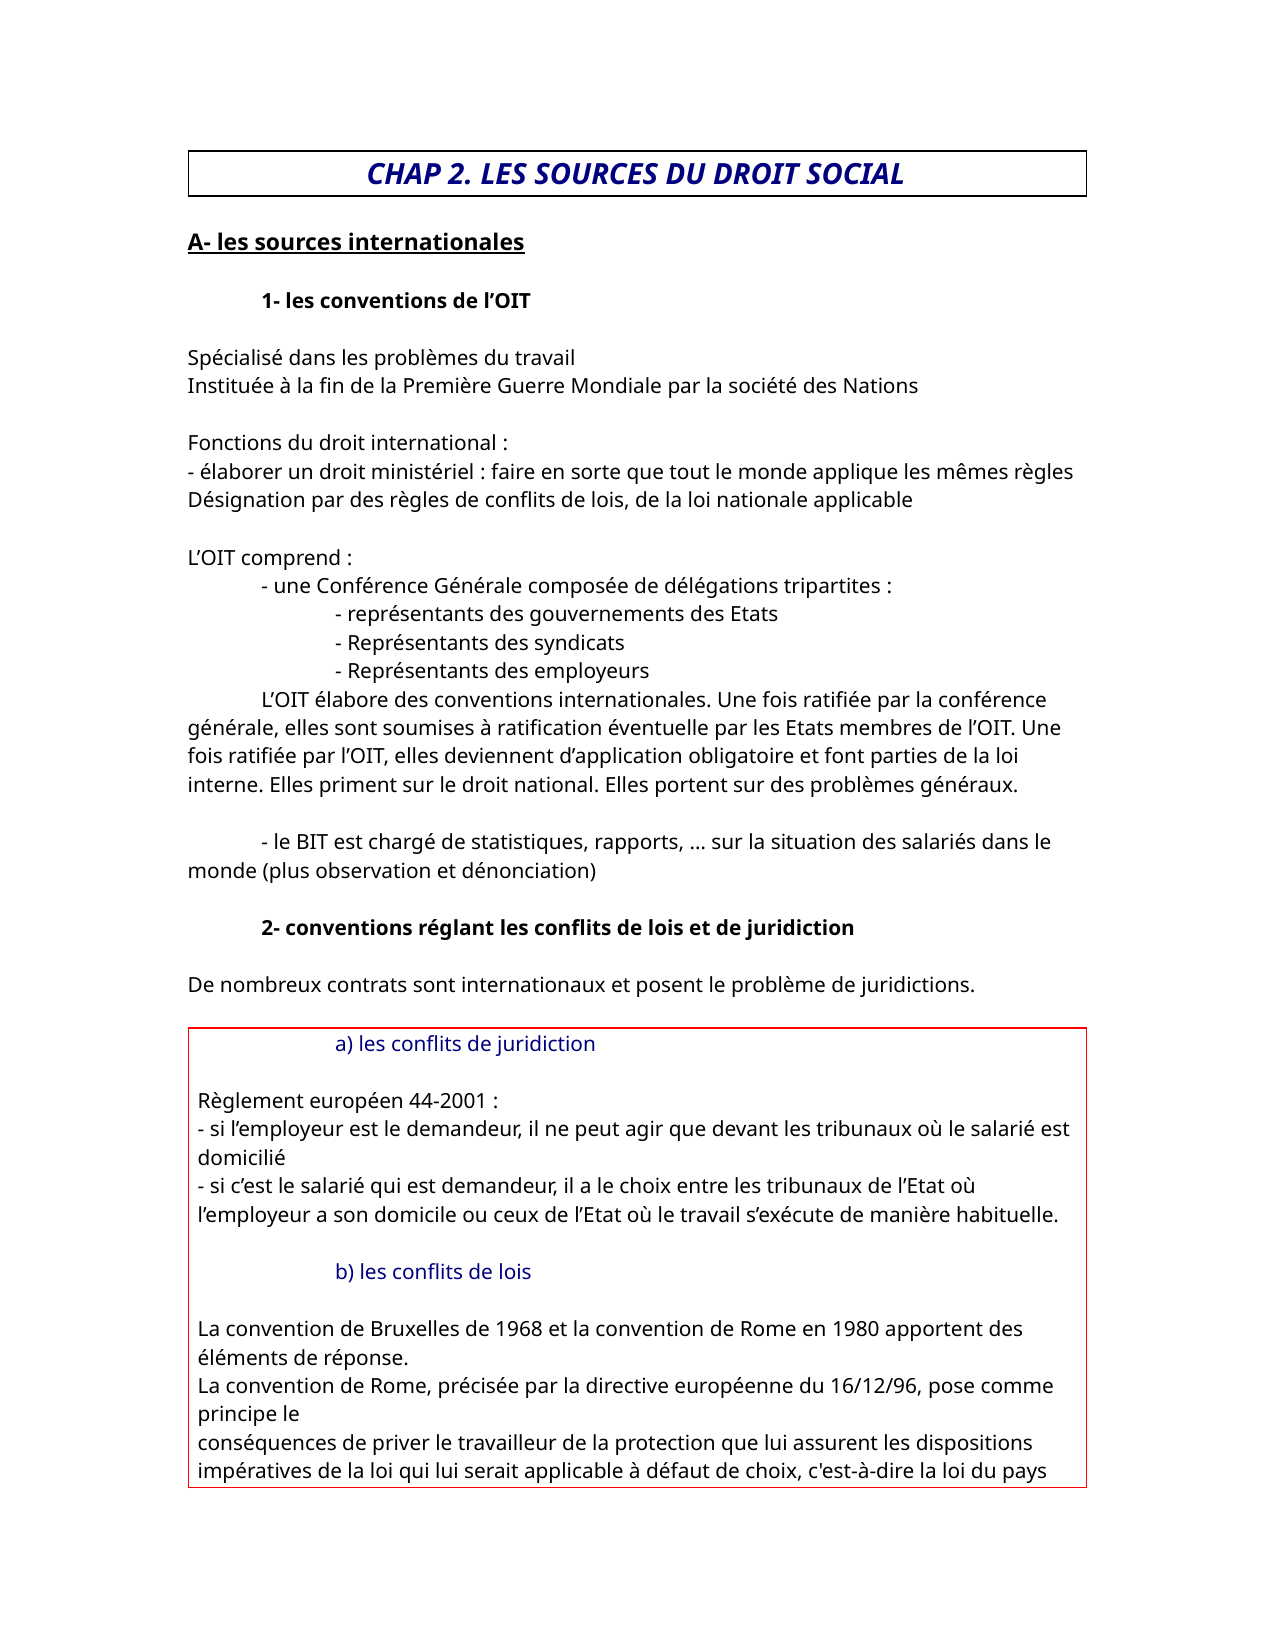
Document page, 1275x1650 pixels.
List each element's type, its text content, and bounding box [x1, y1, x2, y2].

text Instituée à la fin de la Première Guerre Mondiale par la société des Nations [187, 371, 1087, 400]
text - une Conférence Générale composée de délégations tripartites : [187, 571, 1087, 599]
text - si l’employeur est le demandeur, il ne peut agir que devant les tribunaux où le salarié est domicilié [189, 1113, 1086, 1170]
text - Représentants des employeurs [261, 656, 1087, 685]
text - si c’est le salarié qui est demandeur, il a le choix entre les tribunaux de l’Etat où l’employeur a son domicile ou ceux de l’Etat où le travail s’exécute de manière habituelle. [189, 1170, 1086, 1228]
text a) les conflits de juridiction [189, 1029, 1086, 1057]
text - représentants des gouvernements des Etats [187, 599, 1087, 628]
text De nombreux contrats sont internationaux et posent le problème de juridictions. [187, 970, 1087, 998]
text Règlement européen 44-2001 : [189, 1084, 1086, 1113]
text Spécialisé dans les problèmes du travail [187, 343, 1087, 371]
text conséquences de priver le travailleur de la protection que lui assurent les dispositions impératives de la loi qui lui serait applicable à défaut de choix, c'est-à-dire la loi du pays [189, 1426, 1086, 1487]
text L’OIT élabore des conventions internationales. Une fois ratifiée par la conférence générale, elles sont soumises à ratification éventuelle par les Etats membres de l’OIT. Une fois ratifiée par l’OIT, elles deviennent d’application obligatoire et font parties de la loi interne. Elles priment sur le droit national. Elles portent sur des problèmes généraux. [187, 685, 1087, 798]
text 1- les conventions de l’OIT [187, 286, 1087, 314]
text - le BIT est chargé de statistiques, rapports, … sur la situation des salariés dans le monde (plus observation et dénonciation) [187, 827, 1087, 884]
text CHAP 2. LES SOURCES DU DROIT SOCIAL [189, 152, 1086, 195]
text Fonctions du droit international : [187, 428, 1087, 457]
text b) les conflits de lois [189, 1255, 1086, 1285]
text 2- conventions réglant les conflits de lois et de juridiction [187, 913, 1087, 941]
text Désignation par des règles de conflits de lois, de la loi nationale applicable [187, 485, 1087, 514]
text - Représentants des syndicats [261, 628, 1087, 656]
text A- les sources internationales [187, 226, 1087, 257]
text La convention de Bruxelles de 1968 et la convention de Rome en 1980 apportent des éléments de réponse. [189, 1313, 1086, 1369]
text L’OIT comprend : [187, 543, 1087, 571]
text La convention de Rome, précisée par la directive européenne du 16/12/96, pose comme principe le [189, 1369, 1086, 1426]
text - élaborer un droit ministériel : faire en sorte que tout le monde applique les mêmes règles [187, 457, 1087, 485]
